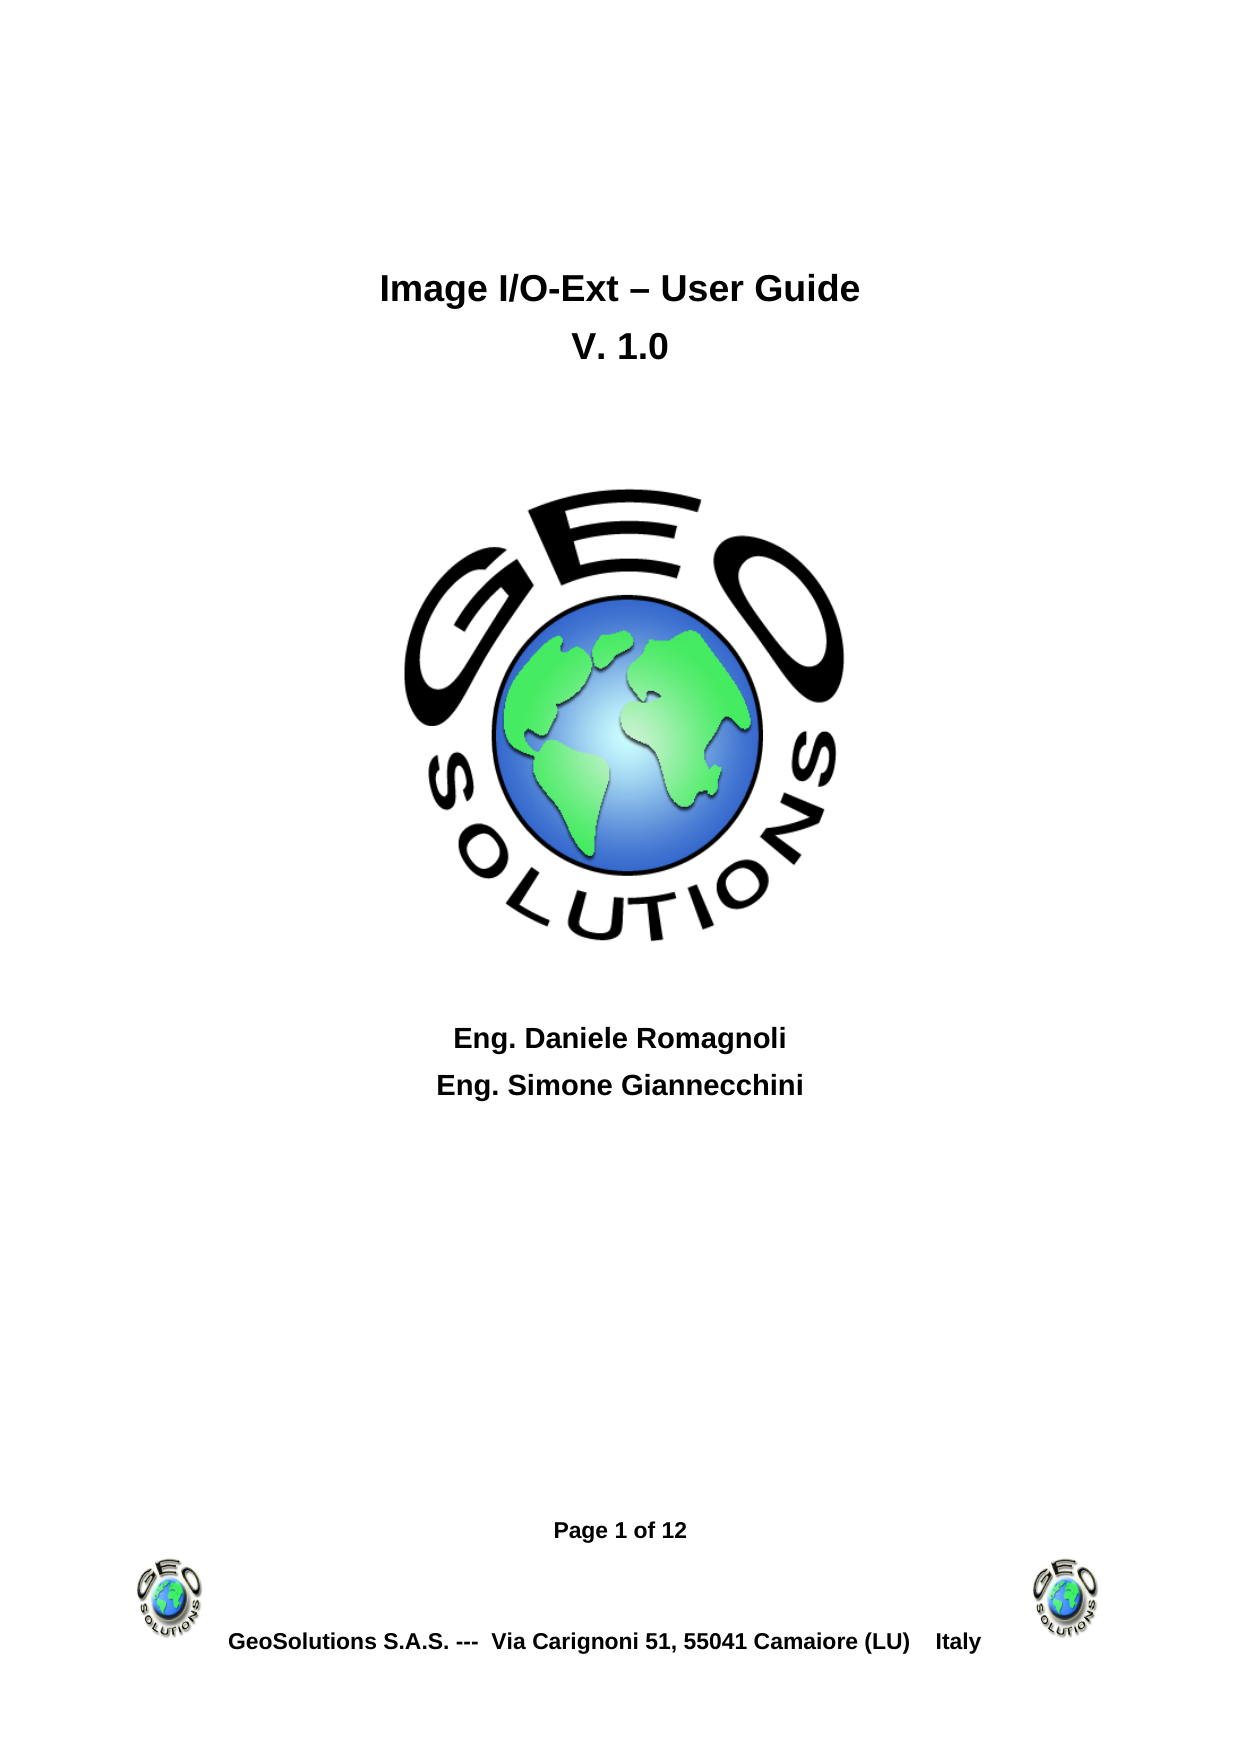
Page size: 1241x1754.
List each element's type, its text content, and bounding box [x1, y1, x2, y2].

picture [134, 1552, 205, 1641]
text V. 1.0 [118, 325, 1122, 367]
picture [1030, 1552, 1101, 1641]
text Image I/O-Ext – User Guide [118, 267, 1122, 309]
picture [384, 471, 856, 959]
text Eng. Simone Giannecchini [118, 1069, 1122, 1102]
text Eng. Daniele Romagnoli [118, 1022, 1122, 1054]
